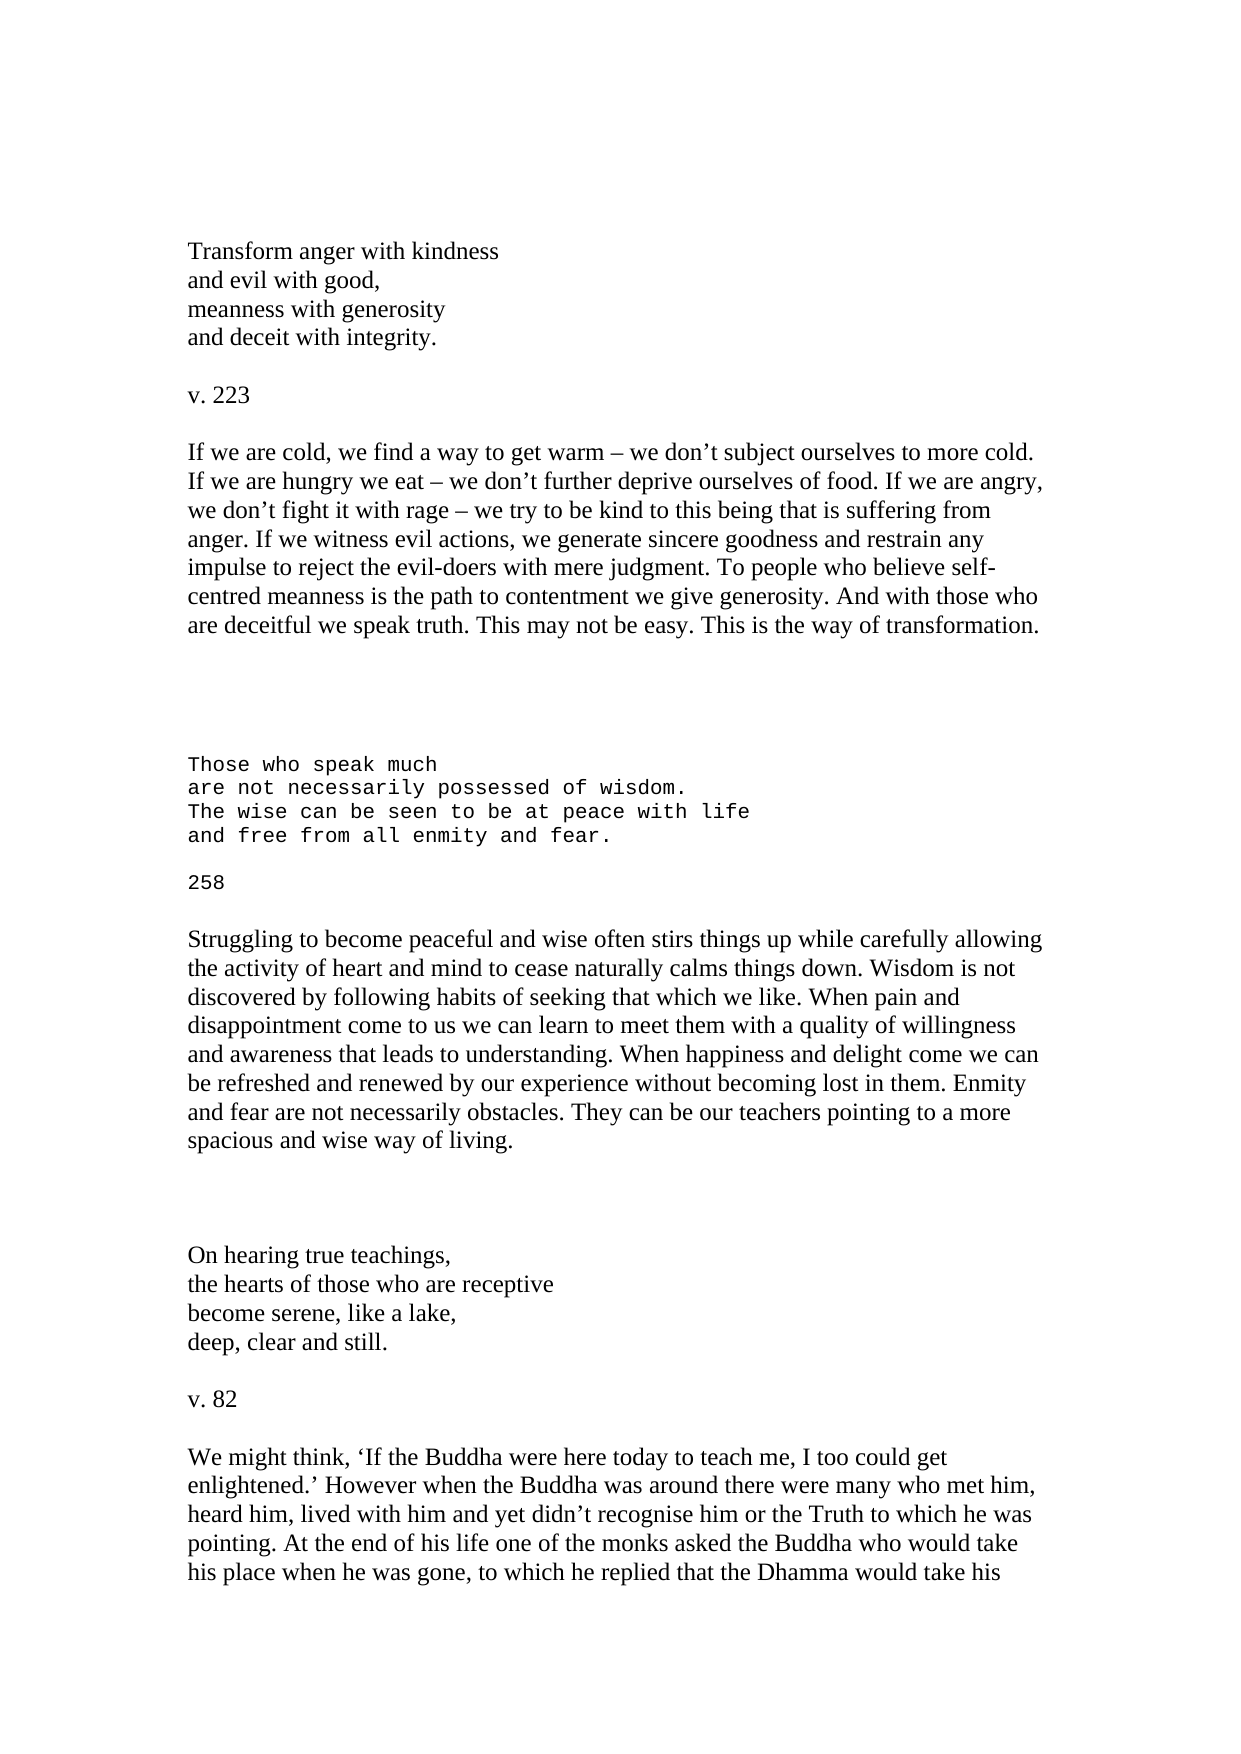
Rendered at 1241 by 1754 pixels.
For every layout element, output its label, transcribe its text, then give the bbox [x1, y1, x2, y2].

text and evil with good, [187, 265, 1053, 294]
text Struggling to become peaceful and wise often stirs things up while carefully allowing the activity of heart and mind to cease naturally calms things down. Wisdom is not discovered by following habits of seeking that which we like. When pain and disappointment come to us we can learn to meet them with a quality of willingness and awareness that leads to understanding. When happiness and delight come we can be refreshed and renewed by our experience without becoming lost in them. Enmity and fear are not necessarily obstacles. They can be our teachers pointing to a more spacious and wise way of living. [187, 924, 1053, 1154]
text v. 223 [187, 380, 1053, 409]
text If we are cold, we find a way to get warm – we don’t subject ourselves to more cold. If we are hungry we eat – we don’t further deprive ourselves of food. If we are angry, we don’t fight it with rage – we try to be kind to this being that is suffering from anger. If we witness evil actions, we generate sincere goodness and restrain any impulse to reject the evil-doers with mere judgment. To people who believe self-centred meanness is the path to contentment we give generosity. And with those who are deceitful we speak truth. This may not be easy. This is the way of transformation. [187, 437, 1053, 639]
text We might think, ‘If the Buddha were here today to teach me, I too could get enlightened.’ However when the Buddha was around there were many who met him, heard him, lived with him and yet didn’t recognise him or the Truth to which he was pointing. At the end of his life one of the monks asked the Buddha who would take his place when he was gone, to which he replied that the Dhamma would take his [187, 1442, 1053, 1586]
text Those who speak much [187, 754, 1053, 777]
text and deceit with integrity. [187, 322, 1053, 351]
text become serene, like a lake, [187, 1298, 1053, 1327]
text meanness with generosity [187, 294, 1053, 322]
text On hearing true teachings, [187, 1241, 1053, 1269]
text Transform anger with kindness [187, 236, 1053, 265]
text the hearts of those who are receptive [187, 1269, 1053, 1298]
text deep, clear and still. [187, 1327, 1053, 1356]
text v. 82 [187, 1384, 1053, 1413]
text 258 [187, 872, 1053, 896]
text are not necessarily possessed of wisdom. [187, 777, 1053, 801]
text The wise can be seen to be at peace with life [187, 801, 1053, 825]
text and free from all enmity and fear. [187, 825, 1053, 848]
